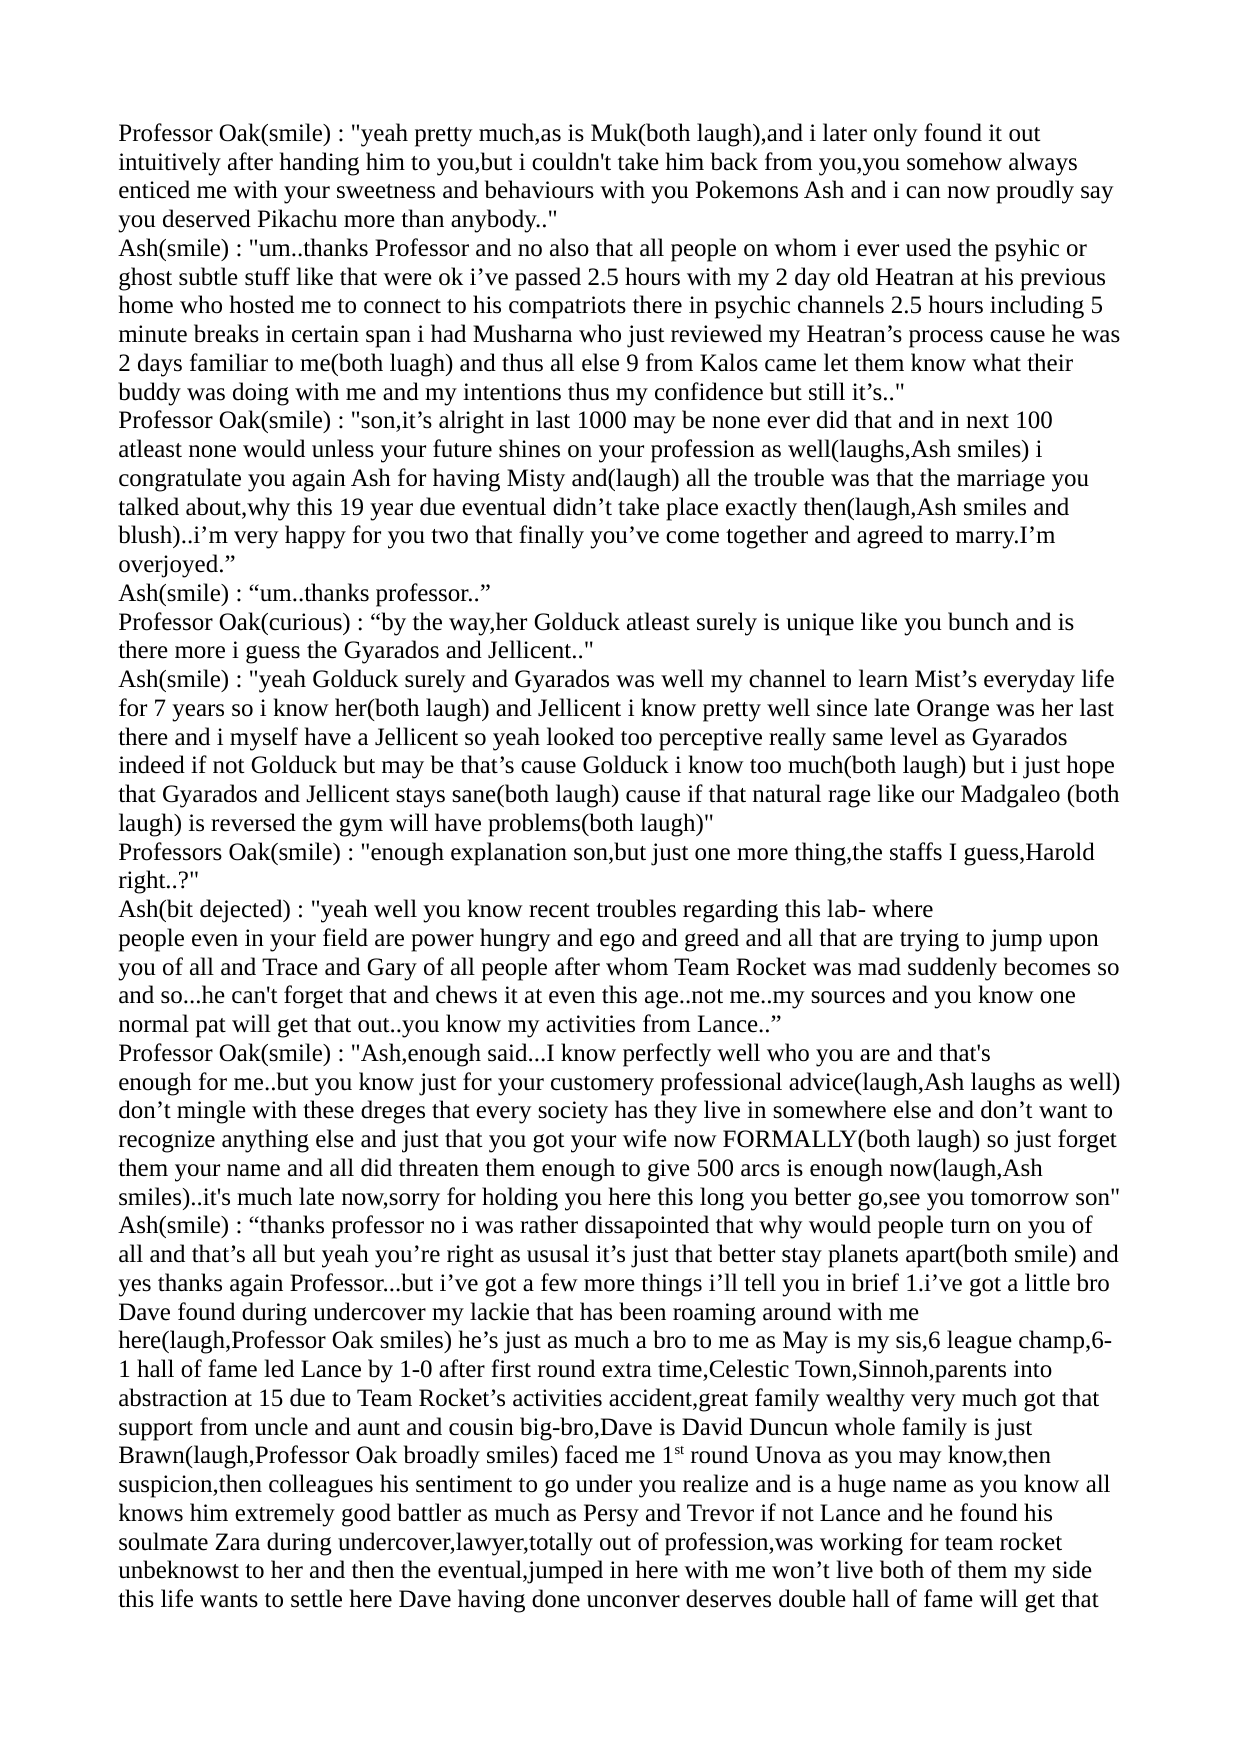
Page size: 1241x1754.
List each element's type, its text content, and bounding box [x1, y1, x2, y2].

text Professors Oak(smile) : "enough explanation son,but just one more thing,the staffs I guess,Harold right..?" [118, 837, 1122, 894]
text enough for me..but you know just for your customery professional advice(laugh,Ash laughs as well) don’t mingle with these dreges that every society has they live in somewhere else and don’t want to recognize anything else and just that you got your wife now FORMALLY(both laugh) so just forget them your name and all did threaten them enough to give 500 arcs is enough now(laugh,Ash smiles)..it's much late now,sorry for holding you here this long you better go,see you tomorrow son" [118, 1067, 1122, 1211]
text Professor Oak(smile) : "Ash,enough said...I know perfectly well who you are and that's [118, 1038, 1122, 1067]
text Ash(smile) : “thanks professor no i was rather dissapointed that why would people turn on you of all and that’s all but yeah you’re right as ususal it’s just that better stay planets apart(both smile) and yes thanks again Professor...but i’ve got a few more things i’ll tell you in brief 1.i’ve got a little bro Dave found during undercover my lackie that has been roaming around with me here(laugh,Professor Oak smiles) he’s just as much a bro to me as May is my sis,6 league champ,6-1 hall of fame led Lance by 1-0 after first round extra time,Celestic Town,Sinnoh,parents into abstraction at 15 due to Team Rocket’s activities accident,great family wealthy very much got that support from uncle and aunt and cousin big-bro,Dave is David Duncun whole family is just Brawn(laugh,Professor Oak broadly smiles) faced me 1st round Unova as you may know,then suspicion,then colleagues his sentiment to go under you realize and is a huge name as you know all knows him extremely good battler as much as Persy and Trevor if not Lance and he found his soulmate Zara during undercover,lawyer,totally out of profession,was working for team rocket unbeknowst to her and then the eventual,jumped in here with me won’t live both of them my side this life wants to settle here Dave having done unconver deserves double hall of fame will get that [118, 1211, 1122, 1613]
text Professor Oak(curious) : “by the way,her Golduck atleast surely is unique like you bunch and is there more i guess the Gyarados and Jellicent.." [118, 607, 1122, 664]
text people even in your field are power hungry and ego and greed and all that are trying to jump upon you of all and Trace and Gary of all people after whom Team Rocket was mad suddenly becomes so and so...he can't forget that and chews it at even this age..not me..my sources and you know one normal pat will get that out..you know my activities from Lance..” [118, 923, 1122, 1038]
text Ash(bit dejected) : "yeah well you know recent troubles regarding this lab- where [118, 894, 1122, 923]
text Ash(smile) : "um..thanks Professor and no also that all people on whom i ever used the psyhic or ghost subtle stuff like that were ok i’ve passed 2.5 hours with my 2 day old Heatran at his previous home who hosted me to connect to his compatriots there in psychic channels 2.5 hours including 5 minute breaks in certain span i had Musharna who just reviewed my Heatran’s process cause he was 2 days familiar to me(both luagh) and thus all else 9 from Kalos came let them know what their buddy was doing with me and my intentions thus my confidence but still it’s.." [118, 233, 1122, 406]
text Ash(smile) : “um..thanks professor..” [118, 578, 1122, 607]
text Ash(smile) : "yeah Golduck surely and Gyarados was well my channel to learn Mist’s everyday life for 7 years so i know her(both laugh) and Jellicent i know pretty well since late Orange was her last there and i myself have a Jellicent so yeah looked too perceptive really same level as Gyarados indeed if not Golduck but may be that’s cause Golduck i know too much(both laugh) but i just hope that Gyarados and Jellicent stays sane(both laugh) cause if that natural rage like our Madgaleo (both laugh) is reversed the gym will have problems(both laugh)" [118, 664, 1122, 837]
text Professor Oak(smile) : "yeah pretty much,as is Muk(both laugh),and i later only found it out intuitively after handing him to you,but i couldn't take him back from you,you somehow always enticed me with your sweetness and behaviours with you Pokemons Ash and i can now proudly say you deserved Pikachu more than anybody.." [118, 118, 1122, 233]
text Professor Oak(smile) : "son,it’s alright in last 1000 may be none ever did that and in next 100 atleast none would unless your future shines on your profession as well(laughs,Ash smiles) i congratulate you again Ash for having Misty and(laugh) all the trouble was that the marriage you talked about,why this 19 year due eventual didn’t take place exactly then(laugh,Ash smiles and blush)..i’m very happy for you two that finally you’ve come together and agreed to marry.I’m overjoyed.” [118, 406, 1122, 578]
